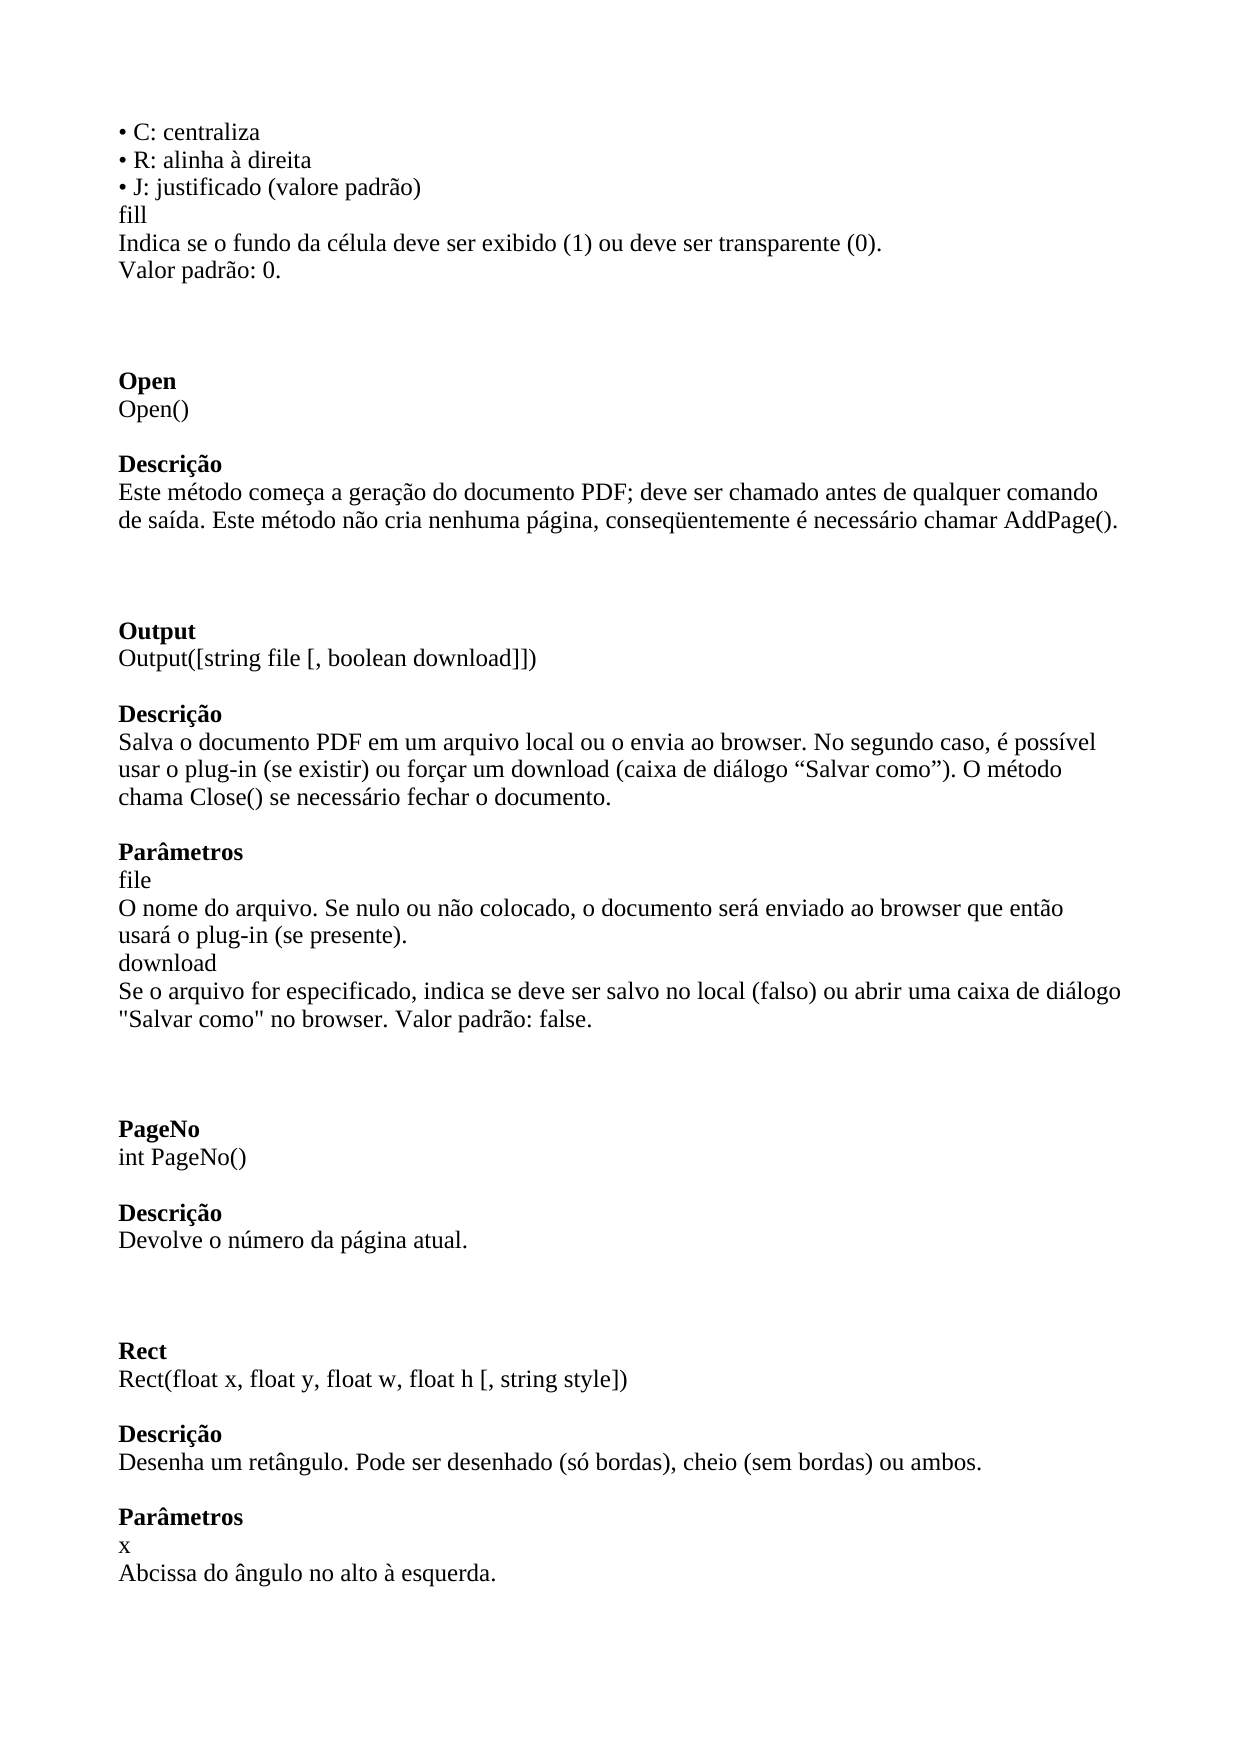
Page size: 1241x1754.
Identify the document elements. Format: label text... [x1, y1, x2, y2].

text • C: centraliza • R: alinha à direita • J: justificado (valore padrão) fill Indica se o fundo da célula deve ser exibido (1) ou deve ser transparente (0). Valor padrão: 0. Open Open() Descrição Este método começa a geração do documento PDF; deve ser chamado antes de qualquer comando de saída. Este método não cria nenhuma página, conseqüentemente é necessário chamar AddPage(). Output Output([string file [, boolean download]]) Descrição Salva o documento PDF em um arquivo local ou o envia ao browser. No segundo caso, é possível usar o plug-in (se existir) ou forçar um download (caixa de diálogo “Salvar como”). O método chama Close() se necessário fechar o documento. Parâmetros file O nome do arquivo. Se nulo ou não colocado, o documento será enviado ao browser que então usará o plug-in (se presente). download Se o arquivo for especificado, indica se deve ser salvo no local (falso) ou abrir uma caixa de diálogo "Salvar como" no browser. Valor padrão: false. PageNo int PageNo() Descrição Devolve o número da página atual. Rect Rect(float x, float y, float w, float h [, string style]) Descrição Desenha um retângulo. Pode ser desenhado (só bordas), cheio (sem bordas) ou ambos. Parâmetros x Abcissa do ângulo no alto à esquerda. [118, 118, 1122, 1614]
